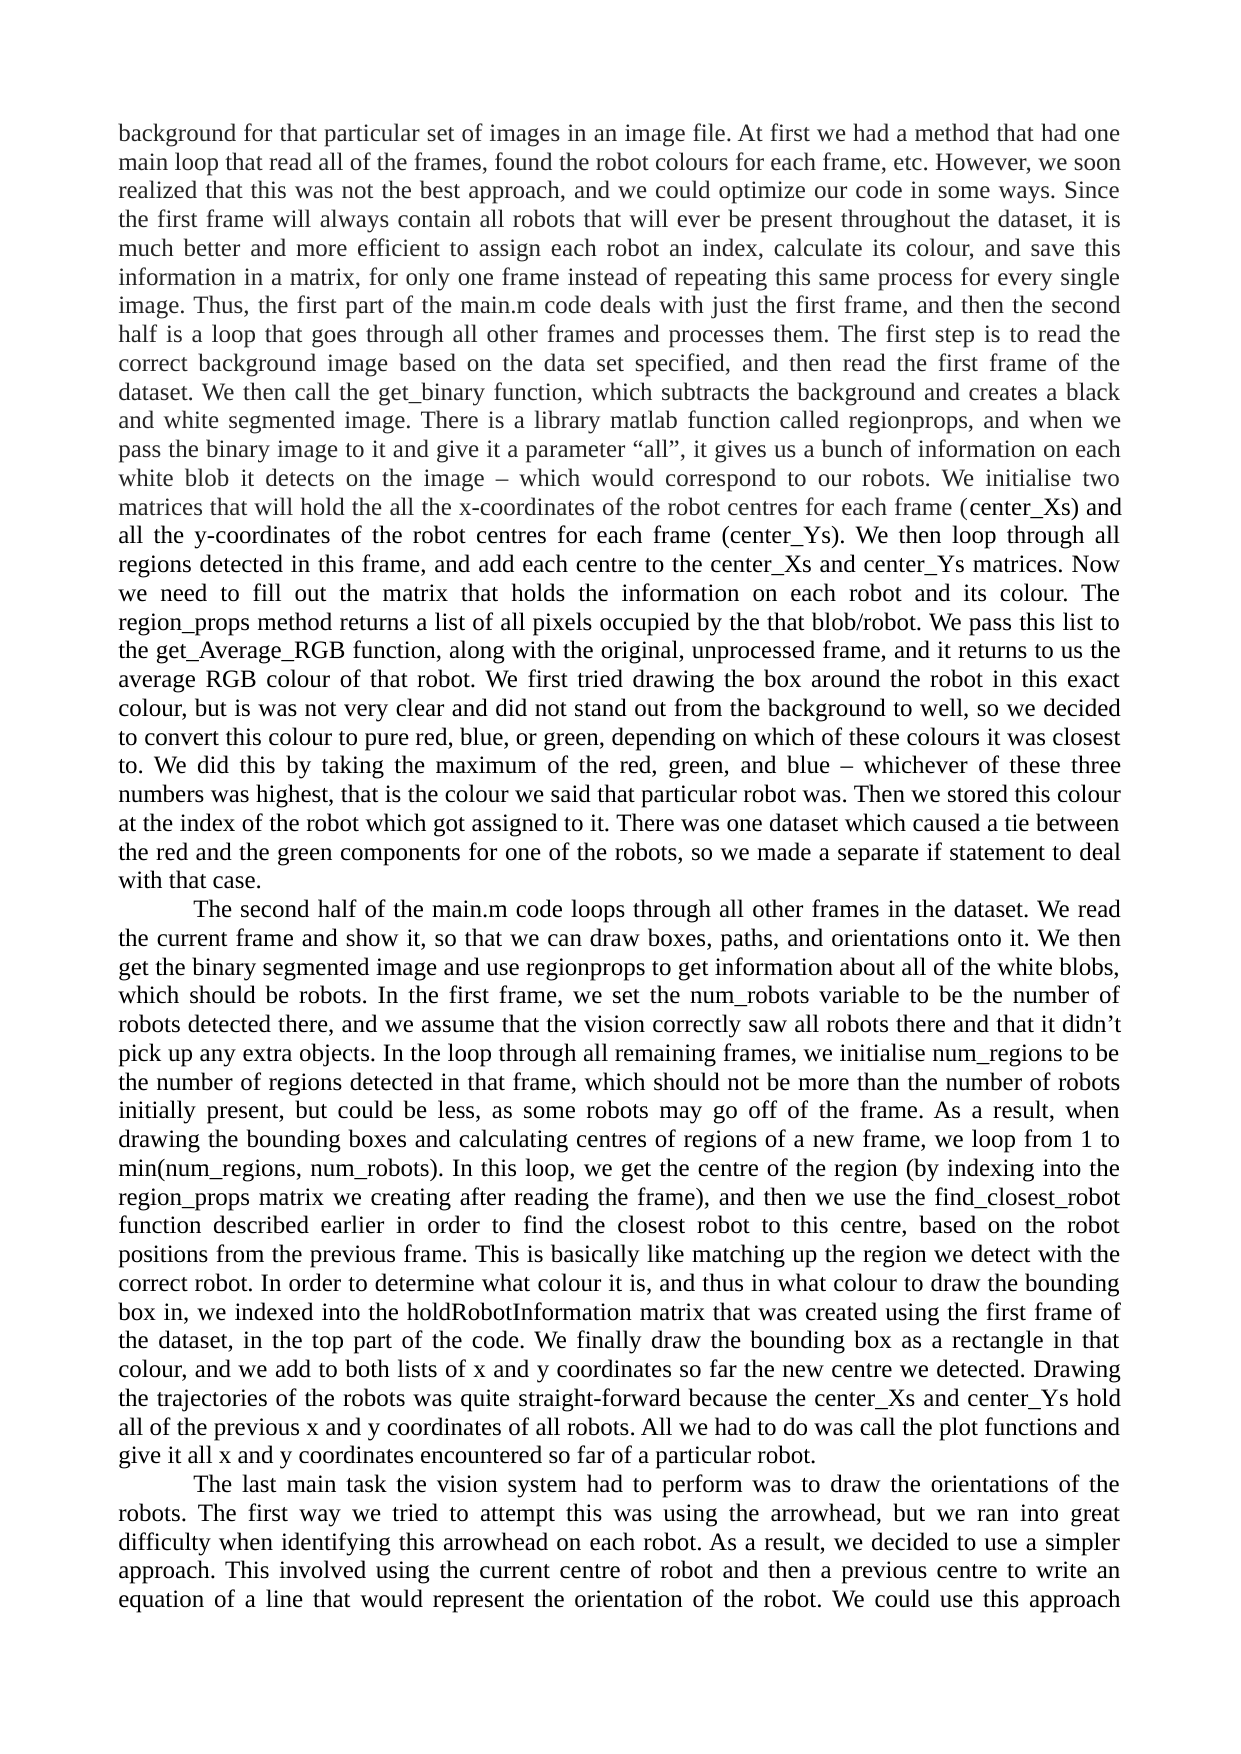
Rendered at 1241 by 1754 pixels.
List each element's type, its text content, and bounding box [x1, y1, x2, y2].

text The last main task the vision system had to perform was to draw the orientations of the robots. The first way we tried to attempt this was using the arrowhead, but we ran into great difficulty when identifying this arrowhead on each robot. As a result, we decided to use a simpler approach. This involved using the current centre of robot and then a previous centre to write an equation of a line that would represent the orientation of the robot. We could use this approach [118, 1469, 1122, 1613]
text background for that particular set of images in an image file. At first we had a method that had one main loop that read all of the frames, found the robot colours for each frame, etc. However, we soon realized that this was not the best approach, and we could optimize our code in some ways. Since the first frame will always contain all robots that will ever be present throughout the dataset, it is much better and more efficient to assign each robot an index, calculate its colour, and save this information in a matrix, for only one frame instead of repeating this same process for every single image. Thus, the first part of the main.m code deals with just the first frame, and then the second half is a loop that goes through all other frames and processes them. The first step is to read the correct background image based on the data set specified, and then read the first frame of the dataset. We then call the get_binary function, which subtracts the background and creates a black and white segmented image. There is a library matlab function called regionprops, and when we pass the binary image to it and give it a parameter “all”, it gives us a bunch of information on each white blob it detects on the image – which would correspond to our robots. We initialise two matrices that will hold the all the x-coordinates of the robot centres for each frame (center_Xs) and all the y-coordinates of the robot centres for each frame (center_Ys). We then loop through all regions detected in this frame, and add each centre to the center_Xs and center_Ys matrices. Now we need to fill out the matrix that holds the information on each robot and its colour. The region_props method returns a list of all pixels occupied by the that blob/robot. We pass this list to the get_Average_RGB function, along with the original, unprocessed frame, and it returns to us the average RGB colour of that robot. We first tried drawing the box around the robot in this exact colour, but is was not very clear and did not stand out from the background to well, so we decided to convert this colour to pure red, blue, or green, depending on which of these colours it was closest to. We did this by taking the maximum of the red, green, and blue – whichever of these three numbers was highest, that is the colour we said that particular robot was. Then we stored this colour at the index of the robot which got assigned to it. There was one dataset which caused a tie between the red and the green components for one of the robots, so we made a separate if statement to deal with that case. [118, 118, 1122, 894]
text The second half of the main.m code loops through all other frames in the dataset. We read the current frame and show it, so that we can draw boxes, paths, and orientations onto it. We then get the binary segmented image and use regionprops to get information about all of the white blobs, which should be robots. In the first frame, we set the num_robots variable to be the number of robots detected there, and we assume that the vision correctly saw all robots there and that it didn’t pick up any extra objects. In the loop through all remaining frames, we initialise num_regions to be the number of regions detected in that frame, which should not be more than the number of robots initially present, but could be less, as some robots may go off of the frame. As a result, when drawing the bounding boxes and calculating centres of regions of a new frame, we loop from 1 to min(num_regions, num_robots). In this loop, we get the centre of the region (by indexing into the region_props matrix we creating after reading the frame), and then we use the find_closest_robot function described earlier in order to find the closest robot to this centre, based on the robot positions from the previous frame. This is basically like matching up the region we detect with the correct robot. In order to determine what colour it is, and thus in what colour to draw the bounding box in, we indexed into the holdRobotInformation matrix that was created using the first frame of the dataset, in the top part of the code. We finally draw the bounding box as a rectangle in that colour, and we add to both lists of x and y coordinates so far the new centre we detected. Drawing the trajectories of the robots was quite straight-forward because the center_Xs and center_Ys hold all of the previous x and y coordinates of all robots. All we had to do was call the plot functions and give it all x and y coordinates encountered so far of a particular robot. [118, 894, 1122, 1469]
